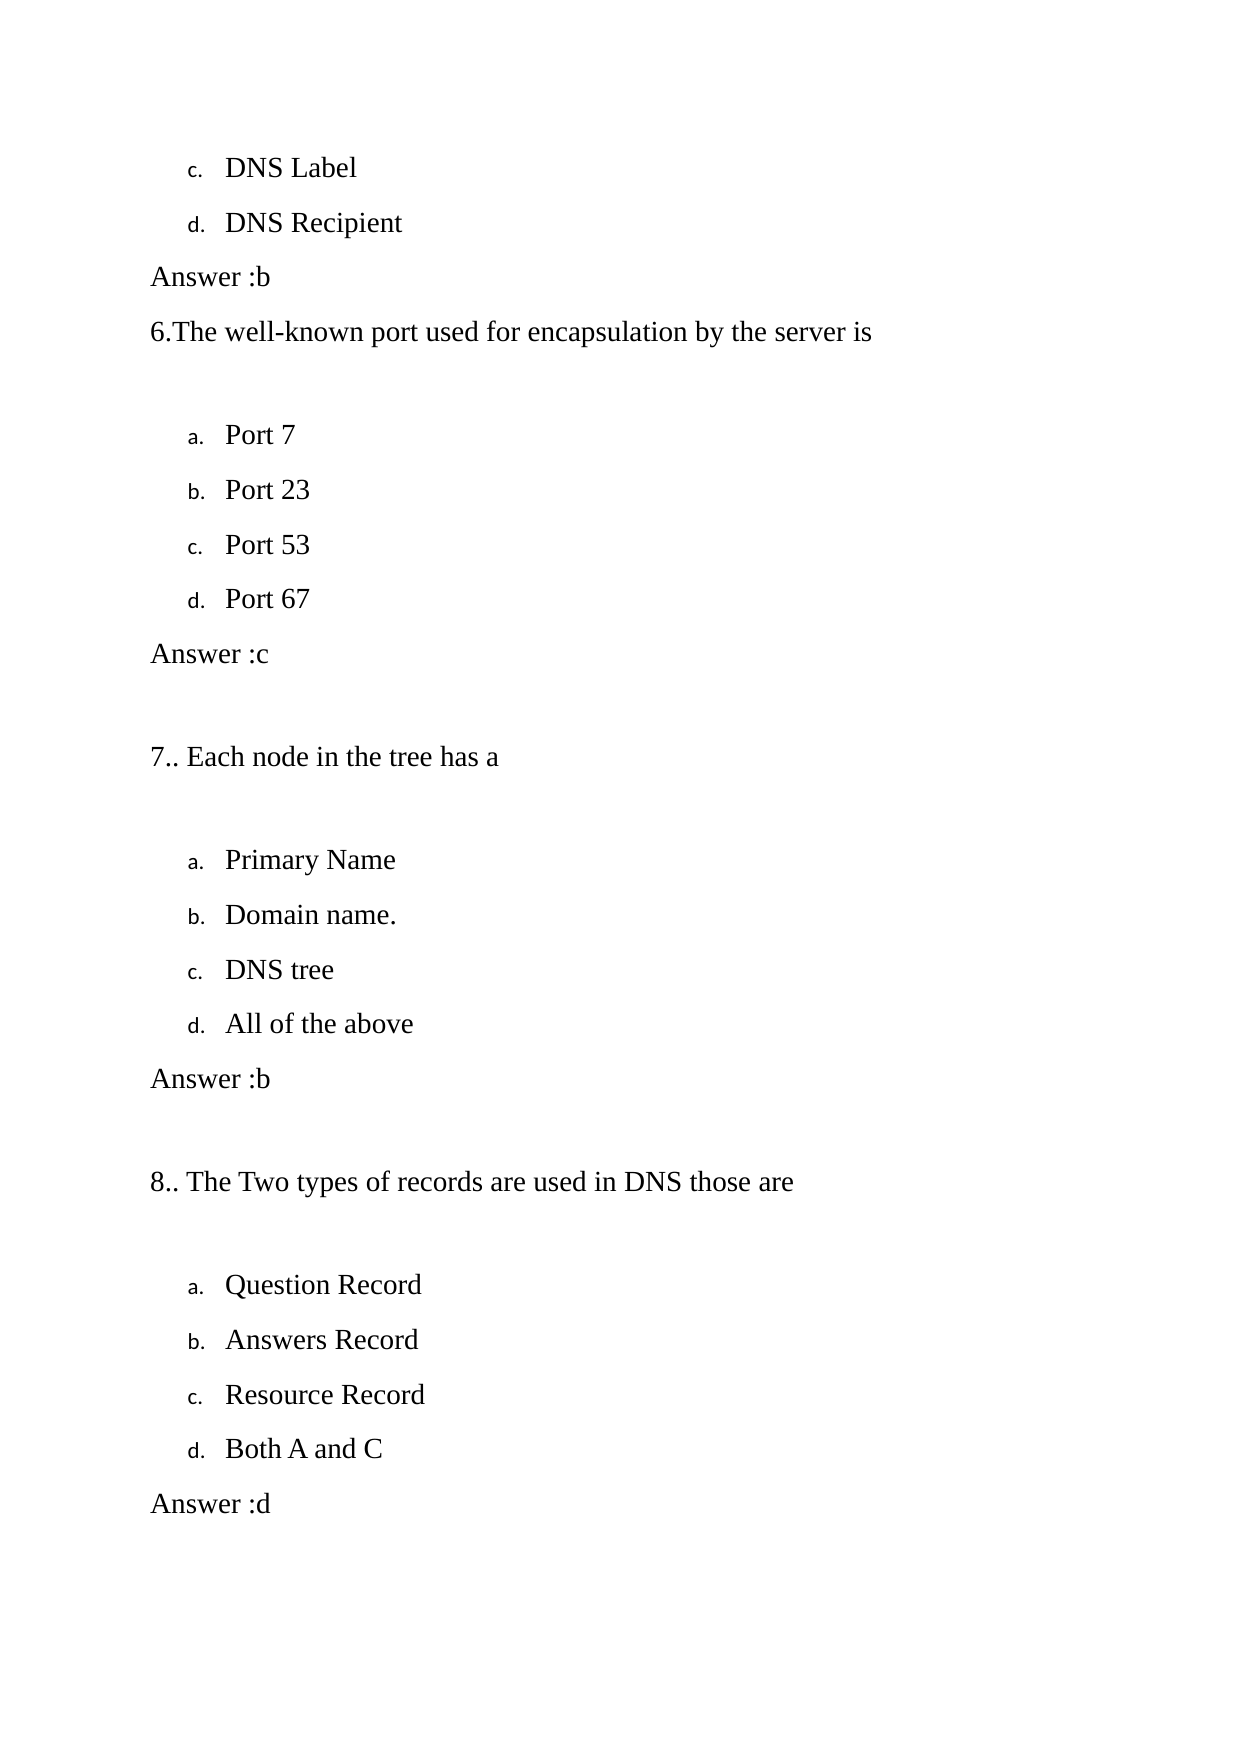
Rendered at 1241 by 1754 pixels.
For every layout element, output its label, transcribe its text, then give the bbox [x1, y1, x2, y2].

list Answers Record [187, 1322, 1090, 1356]
text Answer :b [150, 1061, 1090, 1095]
list Resource Record [187, 1377, 1090, 1410]
text Answer :b [150, 259, 1090, 293]
list Domain name. [187, 897, 1090, 931]
list Port 53 [187, 527, 1090, 560]
text 8.. The Two types of records are used in DNS those are [150, 1164, 1090, 1198]
list DNS Label [187, 150, 1090, 183]
text Answer :c [150, 636, 1090, 670]
list Port 67 [187, 582, 1090, 615]
text 6.The well-known port used for encapsulation by the server is [150, 314, 1090, 348]
list DNS Recipient [187, 205, 1090, 238]
text 7.. Each node in the tree has a [150, 739, 1090, 773]
text Answer :d [150, 1486, 1090, 1520]
list Port 23 [187, 472, 1090, 506]
list Both A and C [187, 1432, 1090, 1465]
list Question Record [187, 1267, 1090, 1301]
list Port 7 [187, 417, 1090, 451]
list DNS tree [187, 952, 1090, 985]
list Primary Name [187, 842, 1090, 876]
list All of the above [187, 1007, 1090, 1040]
